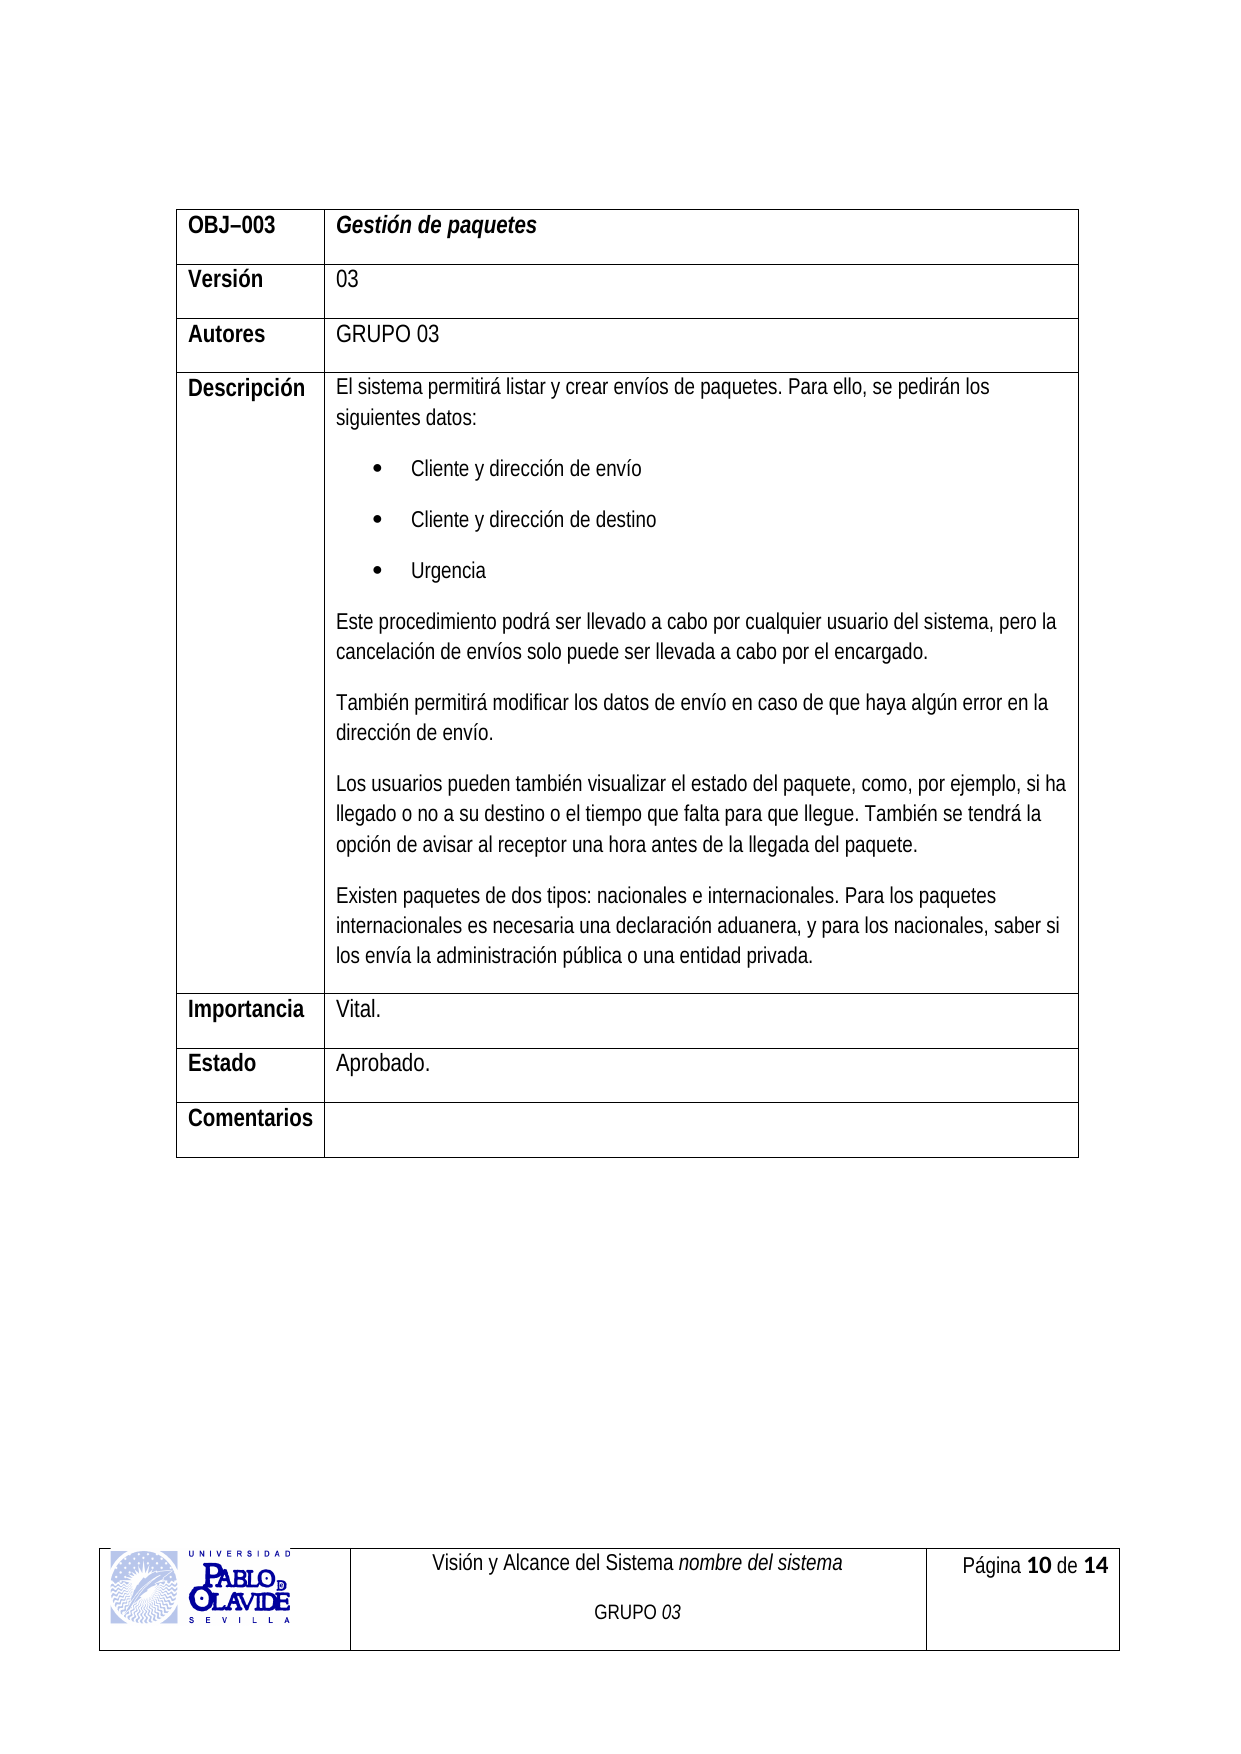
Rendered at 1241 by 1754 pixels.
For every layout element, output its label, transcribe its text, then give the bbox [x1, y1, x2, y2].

table_cell Estado [177, 1049, 324, 1102]
table_cell Comentarios [177, 1103, 324, 1157]
table_cell [325, 1103, 1078, 1157]
table_cell Descripción [177, 373, 324, 993]
table_cell Importancia [177, 994, 324, 1047]
table_cell GRUPO 03 [325, 319, 1078, 372]
table_cell 03 [325, 265, 1078, 318]
table_cell Versión [177, 265, 324, 318]
table_cell El sistema permitirá listar y crear envíos de paquetes. Para ello, se pedirán los siguientes datos: Cliente y dirección de envío Cliente y dirección de destino Urgencia Este procedimiento podrá ser llevado a cabo por cualquier usuario del sistema, pero la cancelación de envíos solo puede ser llevada a cabo por el encargado. También permitirá modificar los datos de envío en caso de que haya algún error en la dirección de envío. Los usuarios pueden también visualizar el estado del paquete, como, por ejemplo, si ha llegado o no a su destino o el tiempo que falta para que llegue. También se tendrá la opción de avisar al receptor una hora antes de la llegada del paquete. Existen paquetes de dos tipos: nacionales e internacionales. Para los paquetes internacionales es necesaria una declaración aduanera, y para los nacionales, saber si los envía la administración pública o una entidad privada. [325, 373, 1078, 993]
table_cell Autores [177, 319, 324, 372]
table_header Gestión de paquetes [325, 210, 1078, 263]
table_header OBJ–003 [177, 210, 324, 263]
table_cell Vital. [325, 994, 1078, 1047]
table_cell Aprobado. [325, 1049, 1078, 1102]
